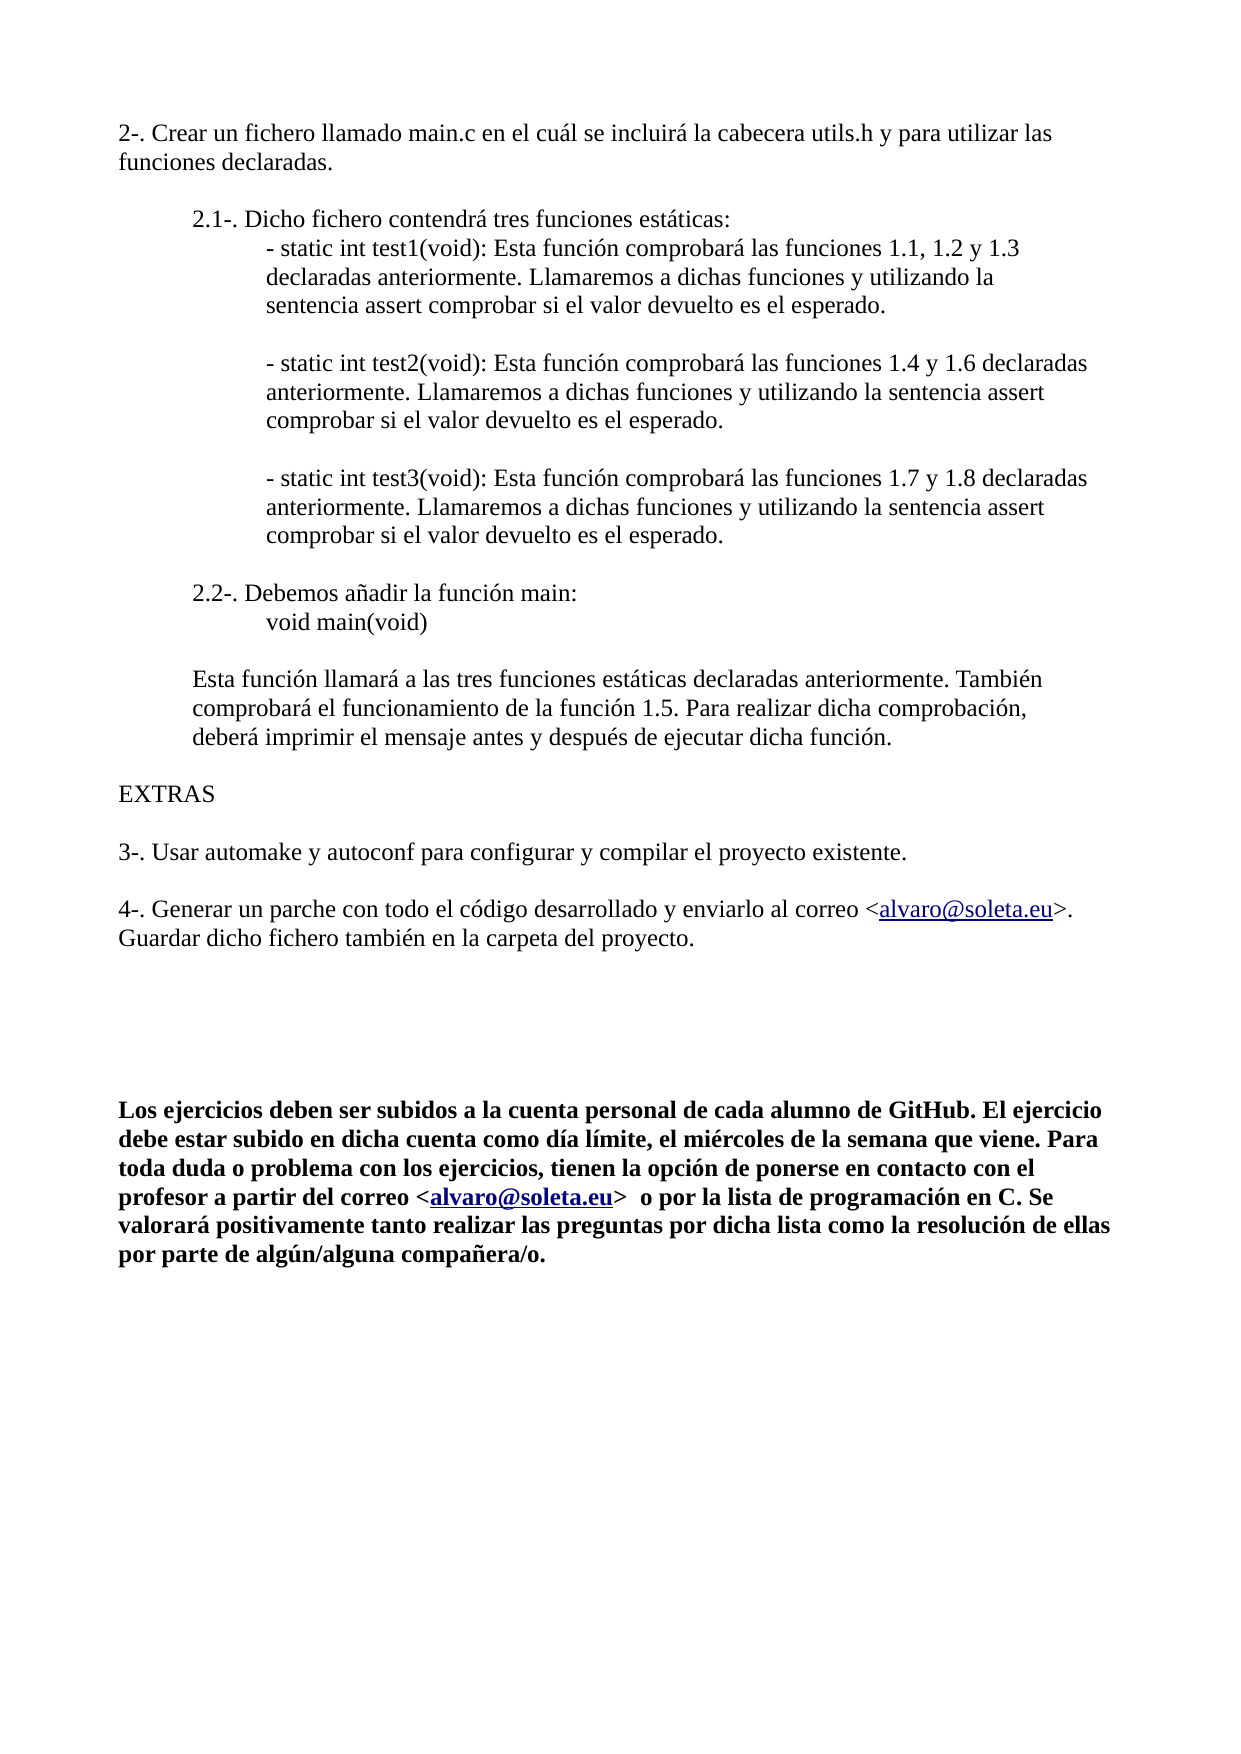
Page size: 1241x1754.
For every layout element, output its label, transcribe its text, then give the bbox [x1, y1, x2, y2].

text 4-. Generar un parche con todo el código desarrollado y enviarlo al correo <alvaro@soleta.eu>. Guardar dicho fichero también en la carpeta del proyecto. [118, 894, 1122, 952]
text 2-. Crear un fichero llamado main.c en el cuál se incluirá la cabecera utils.h y para utilizar las funciones declaradas. [118, 118, 1122, 176]
text 2.2-. Debemos añadir la función main: [118, 578, 1122, 607]
text EXTRAS [118, 779, 1122, 808]
text - static int test3(void): Esta función comprobará las funciones 1.7 y 1.8 declaradas anteriormente. Llamaremos a dichas funciones y utilizando la sentencia assert comprobar si el valor devuelto es el esperado. [118, 463, 1122, 549]
text 2.1-. Dicho fichero contendrá tres funciones estáticas: [118, 204, 1122, 233]
text 3-. Usar automake y autoconf para configurar y compilar el proyecto existente. [118, 837, 1122, 866]
text Esta función llamará a las tres funciones estáticas declaradas anteriormente. También comprobará el funcionamiento de la función 1.5. Para realizar dicha comprobación, deberá imprimir el mensaje antes y después de ejecutar dicha función. [118, 664, 1122, 751]
text - static int test2(void): Esta función comprobará las funciones 1.4 y 1.6 declaradas anteriormente. Llamaremos a dichas funciones y utilizando la sentencia assert comprobar si el valor devuelto es el esperado. [118, 348, 1122, 434]
text Los ejercicios deben ser subidos a la cuenta personal de cada alumno de GitHub. El ejercicio debe estar subido en dicha cuenta como día límite, el miércoles de la semana que viene. Para toda duda o problema con los ejercicios, tienen la opción de ponerse en contacto con el profesor a partir del correo <alvaro@soleta.eu> o por la lista de programación en C. Se valorará positivamente tanto realizar las preguntas por dicha lista como la resolución de ellas por parte de algún/alguna compañera/o. [118, 1096, 1122, 1268]
text void main(void) [118, 607, 1122, 636]
text - static int test1(void): Esta función comprobará las funciones 1.1, 1.2 y 1.3 declaradas anteriormente. Llamaremos a dichas funciones y utilizando la sentencia assert comprobar si el valor devuelto es el esperado. [118, 233, 1122, 319]
